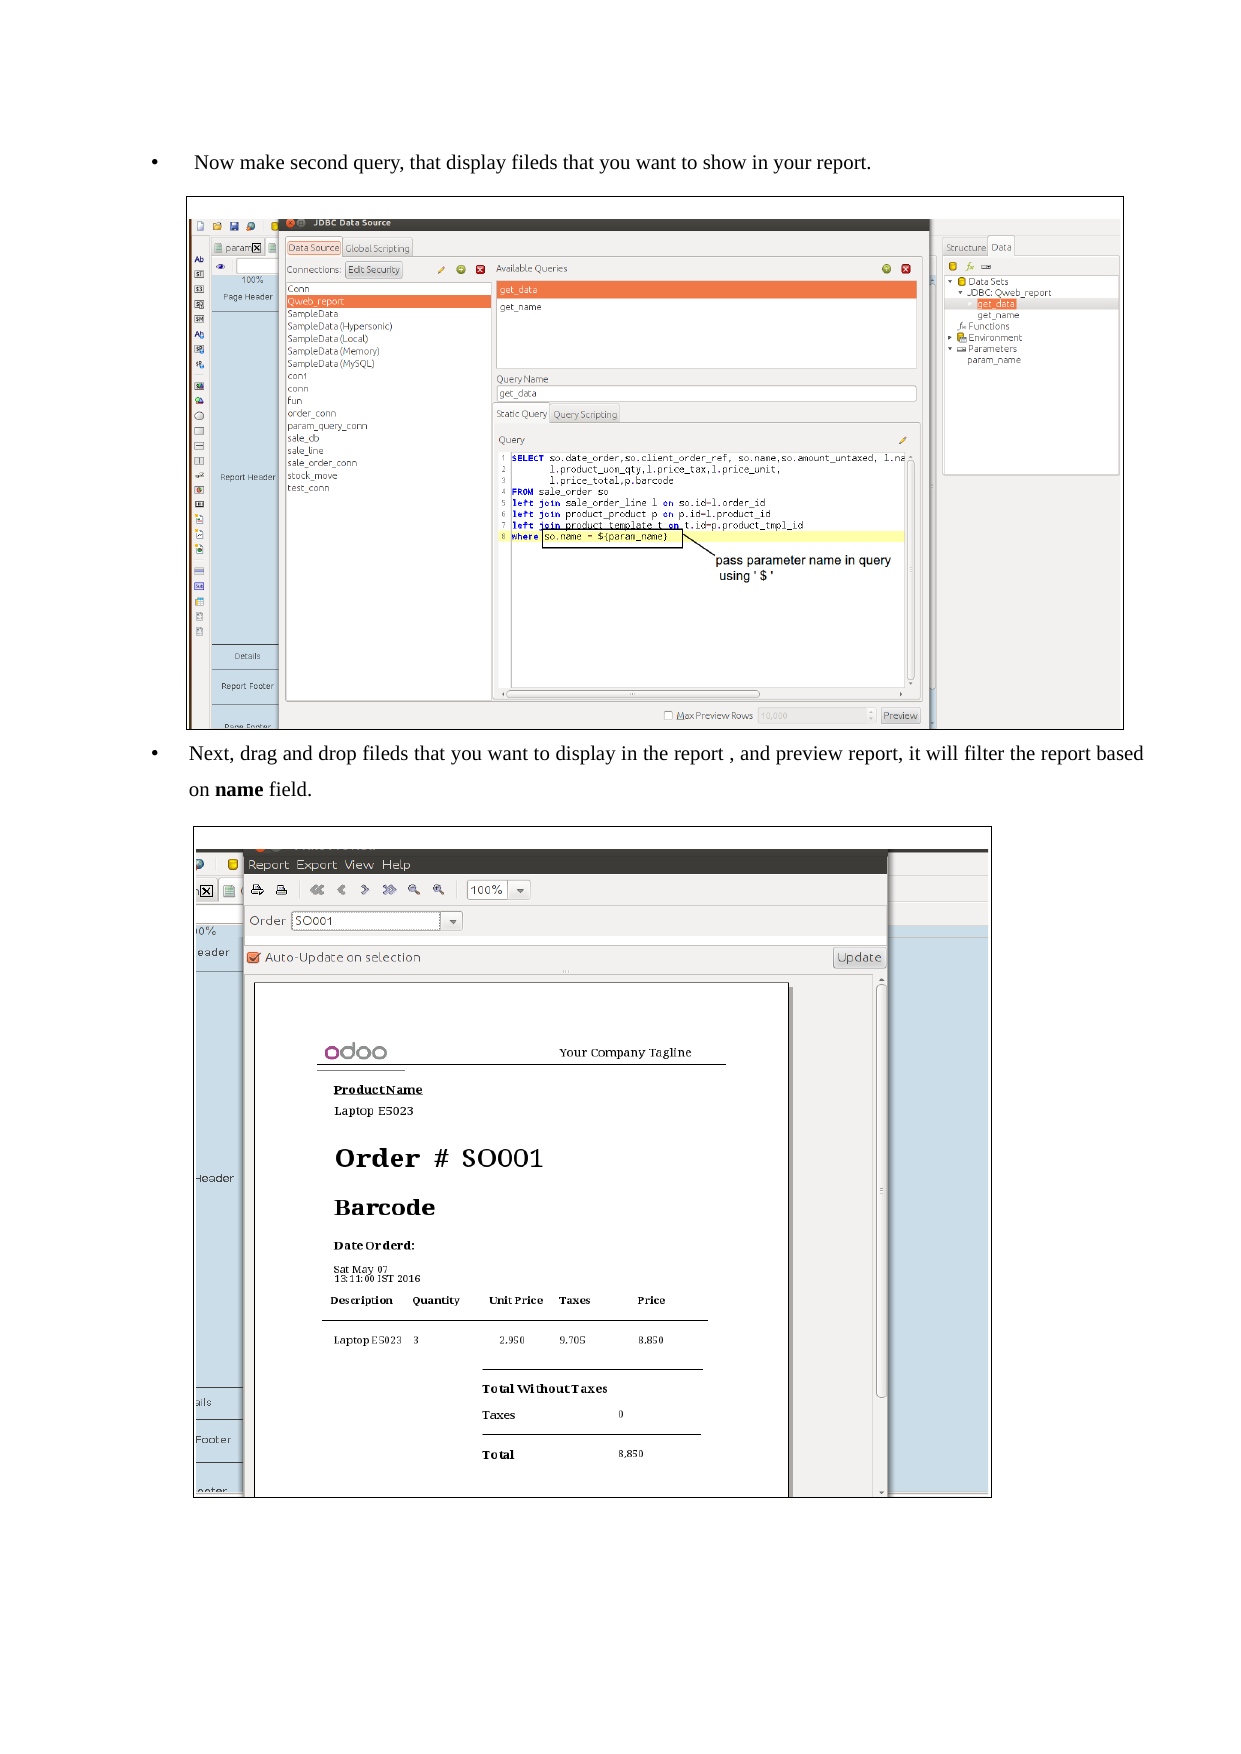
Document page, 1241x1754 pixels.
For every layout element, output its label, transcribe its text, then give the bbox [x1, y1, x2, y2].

list Next, drag and drop fileds that you want to display in the report , and preview report, it will filter the report based on name field. [151, 207, 1146, 801]
list Now make second query, that display fileds that you want to show in your report. [151, 150, 1146, 174]
list [187, 197, 1123, 729]
picture [196, 849, 989, 1497]
picture [189, 219, 1121, 729]
